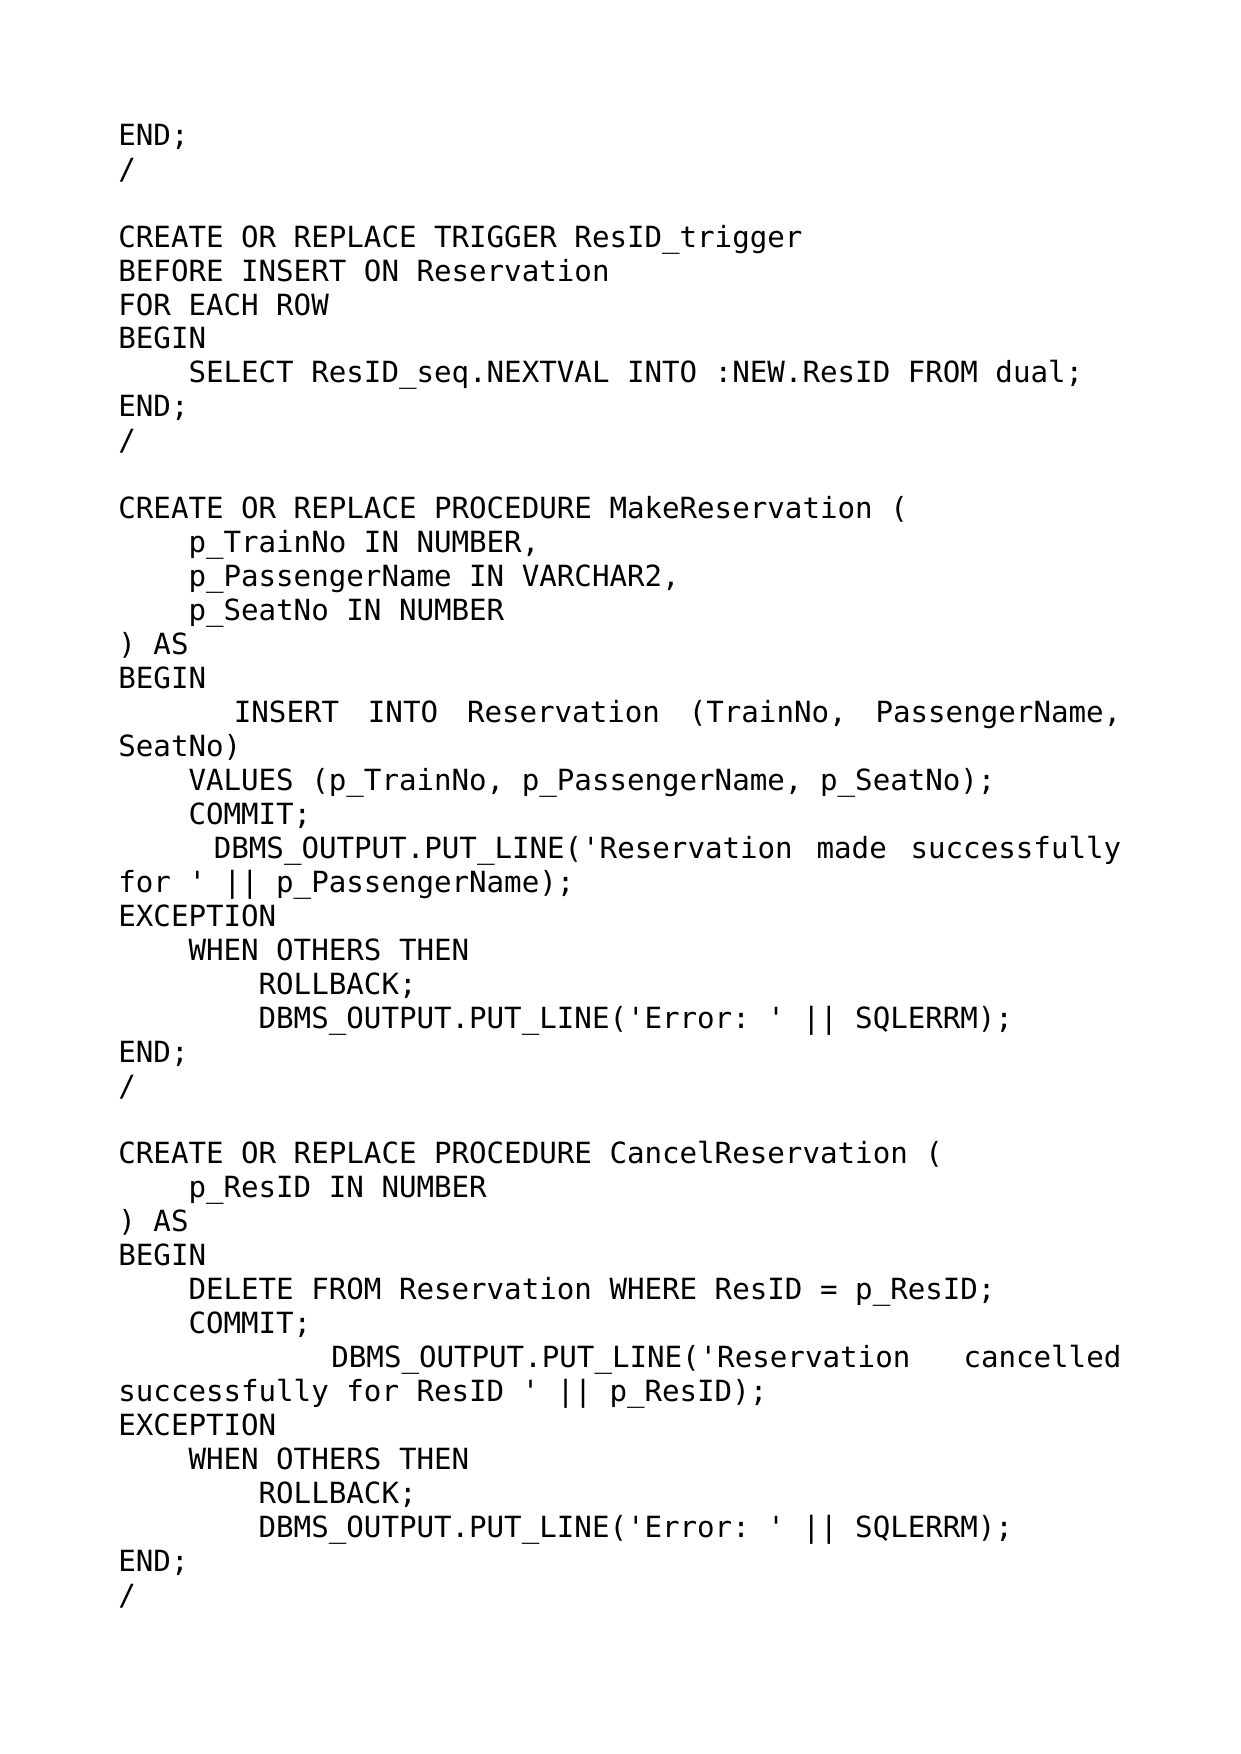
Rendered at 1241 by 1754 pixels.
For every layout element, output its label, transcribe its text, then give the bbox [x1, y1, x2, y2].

text DBMS_OUTPUT.PUT_LINE('Reservation made successfully for ' || p_PassengerName); [118, 831, 1122, 899]
text SELECT ResID_seq.NEXTVAL INTO :NEW.ResID FROM dual; [118, 356, 1122, 390]
text DELETE FROM Reservation WHERE ResID = p_ResID; [118, 1273, 1122, 1307]
text COMMIT; [118, 797, 1122, 831]
text / [118, 152, 1122, 186]
text p_SeatNo IN NUMBER [118, 593, 1122, 627]
text / [118, 1578, 1122, 1612]
text WHEN OTHERS THEN [118, 1442, 1122, 1476]
text DBMS_OUTPUT.PUT_LINE('Error: ' || SQLERRM); [118, 1510, 1122, 1544]
text BEGIN [118, 1239, 1122, 1273]
text CREATE OR REPLACE PROCEDURE MakeReservation ( [118, 492, 1122, 526]
text ROLLBACK; [118, 967, 1122, 1001]
text ) AS [118, 1205, 1122, 1239]
text FOR EACH ROW [118, 288, 1122, 322]
text EXCEPTION [118, 899, 1122, 933]
text ) AS [118, 627, 1122, 661]
text CREATE OR REPLACE PROCEDURE CancelReservation ( [118, 1137, 1122, 1171]
text p_ResID IN NUMBER [118, 1171, 1122, 1205]
text / [118, 424, 1122, 458]
text VALUES (p_TrainNo, p_PassengerName, p_SeatNo); [118, 763, 1122, 797]
text CREATE OR REPLACE TRIGGER ResID_trigger [118, 220, 1122, 254]
text p_PassengerName IN VARCHAR2, [118, 559, 1122, 593]
text DBMS_OUTPUT.PUT_LINE('Reservation cancelled successfully for ResID ' || p_ResID); [118, 1341, 1122, 1408]
text INSERT INTO Reservation (TrainNo, PassengerName, SeatNo) [118, 695, 1122, 763]
text DBMS_OUTPUT.PUT_LINE('Error: ' || SQLERRM); [118, 1001, 1122, 1035]
text WHEN OTHERS THEN [118, 933, 1122, 967]
text / [118, 1069, 1122, 1103]
text END; [118, 118, 1122, 152]
text END; [118, 390, 1122, 424]
text COMMIT; [118, 1307, 1122, 1341]
text END; [118, 1544, 1122, 1578]
text BEGIN [118, 322, 1122, 356]
text p_TrainNo IN NUMBER, [118, 526, 1122, 559]
text END; [118, 1035, 1122, 1069]
text BEFORE INSERT ON Reservation [118, 254, 1122, 288]
text BEGIN [118, 661, 1122, 695]
text ROLLBACK; [118, 1476, 1122, 1510]
text EXCEPTION [118, 1408, 1122, 1442]
